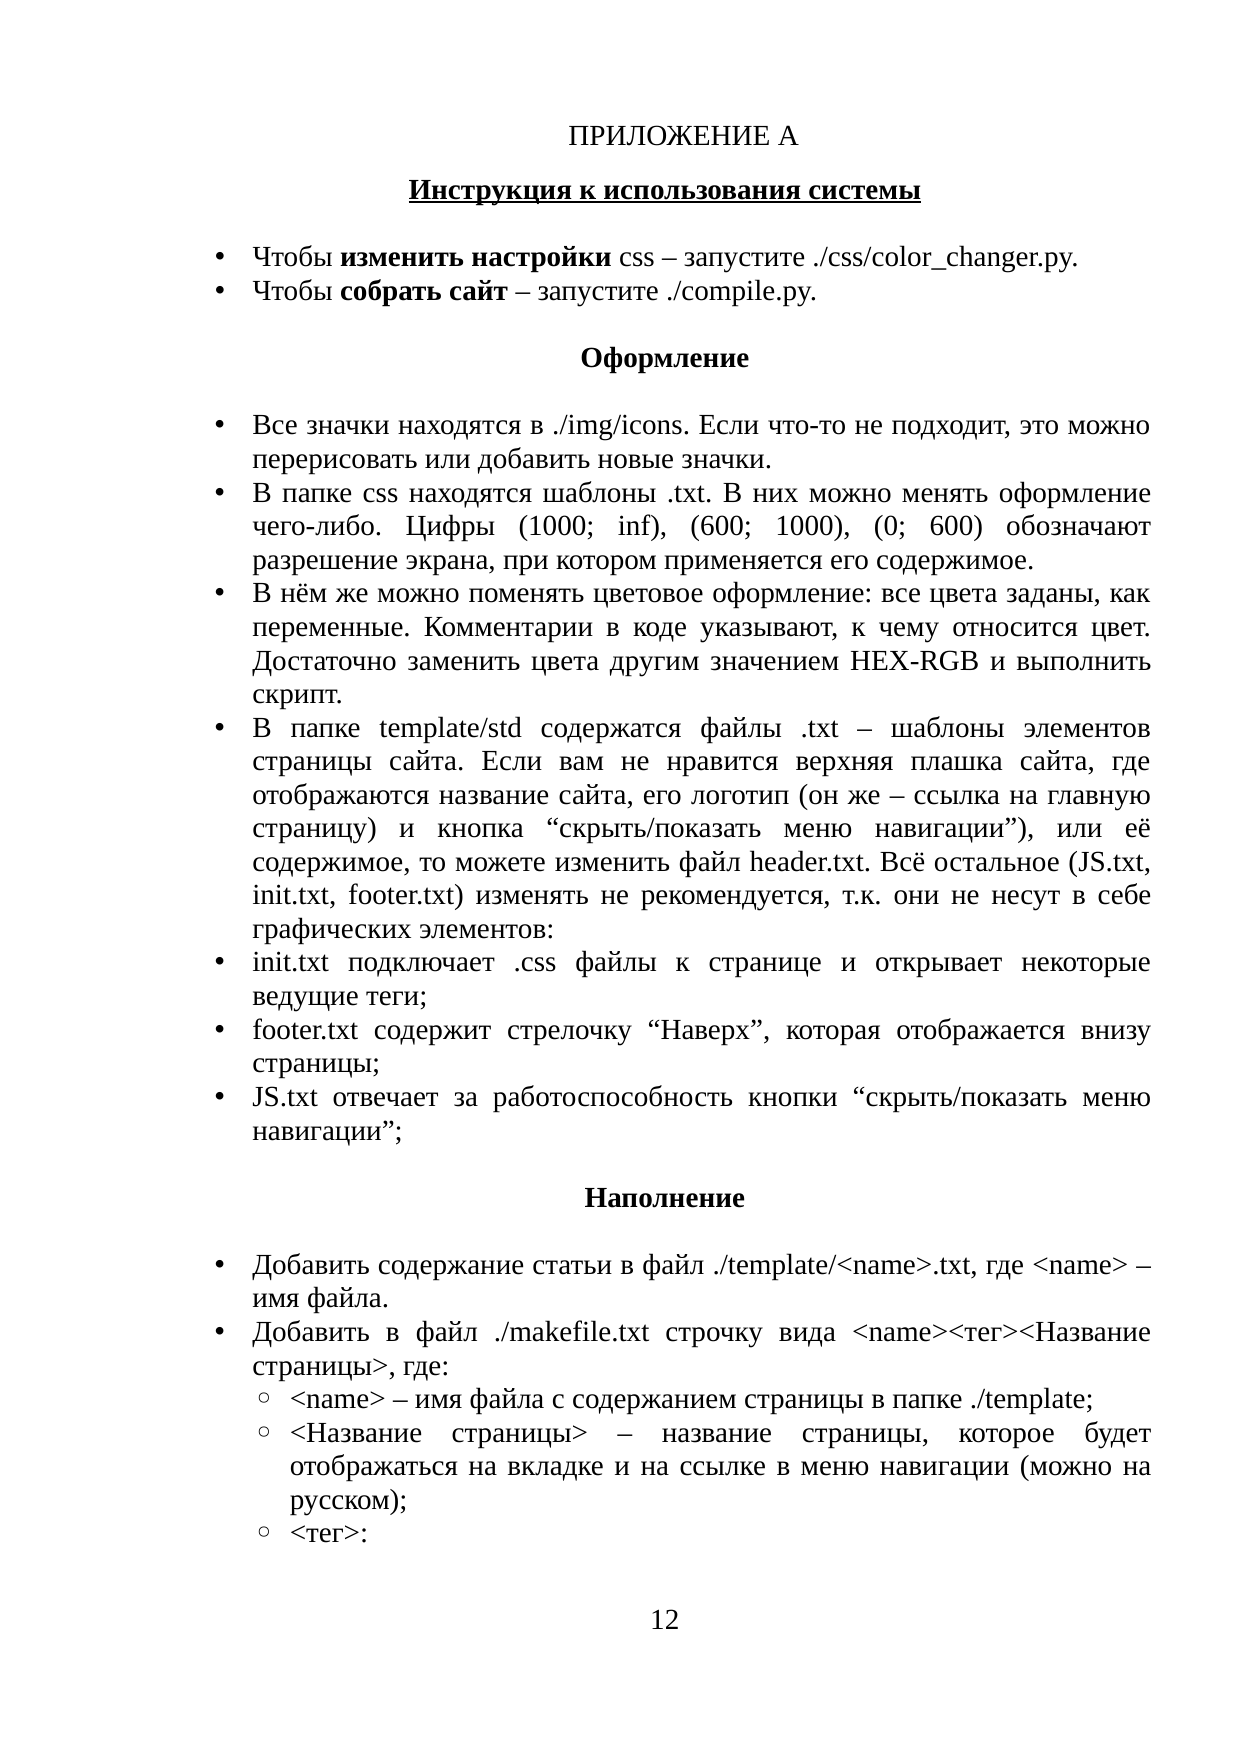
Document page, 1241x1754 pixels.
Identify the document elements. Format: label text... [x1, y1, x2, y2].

list JS.txt отвечает за работоспособность кнопки “скрыть/показать меню навигации”; [214, 1079, 1152, 1146]
list В нём же можно поменять цветовое оформление: все цвета заданы, как переменные. Комментарии в коде указывают, к чему относится цвет. Достаточно заменить цвета другим значением HEX-RGB и выполнить скрипт. [214, 575, 1152, 710]
list Добавить содержание статьи в файл ./template/<name>.txt, где <name> – имя файла. [214, 1247, 1152, 1314]
list <тег>: [252, 1516, 1152, 1549]
list init.txt подключает .css файлы к странице и открывает некоторые ведущие теги; [214, 944, 1152, 1012]
list <Название страницы> – название страницы, которое будет отображаться на вкладке и на ссылке в меню навигации (можно на русском); [252, 1415, 1152, 1516]
list Чтобы собрать сайт – запустите ./compile.py. [215, 273, 1152, 307]
list Все значки находятся в ./img/icons. Если что-то не подходит, это можно перерисовать или добавить новые значки. [214, 407, 1152, 475]
list В папке template/std содержатся файлы .txt – шаблоны элементов страницы сайта. Если вам не нравится верхняя плашка сайта, где отображаются название сайта, его логотип (он же – ссылка на главную страницу) и кнопка “скрыть/показать меню навигации”), или её содержимое, то можете изменить файл header.txt. Всё остальное (JS.txt, init.txt, footer.txt) изменять не рекомендуется, т.к. они не несут в себе графических элементов: [214, 710, 1152, 944]
list <name> – имя файла с содержанием страницы в папке ./template; [252, 1381, 1152, 1415]
text Инструкция к использования системы [177, 172, 1152, 206]
list footer.txt содержит стрелочку “Наверх”, которая отображается внизу страницы; [214, 1012, 1152, 1079]
list Чтобы изменить настройки css – запустите ./css/color_changer.py. [215, 239, 1152, 273]
text Наполнение [177, 1180, 1152, 1213]
text ПРИЛОЖЕНИЕ А [214, 118, 1152, 152]
list В папке css находятся шаблоны .txt. В них можно менять оформление чего-либо. Цифры (1000; inf), (600; 1000), (0; 600) обозначают разрешение экрана, при котором применяется его содержимое. [214, 475, 1152, 575]
text Оформление [177, 340, 1152, 374]
list Добавить в файл ./makefile.txt строчку вида <name><тег><Название страницы>, где: [214, 1314, 1152, 1381]
